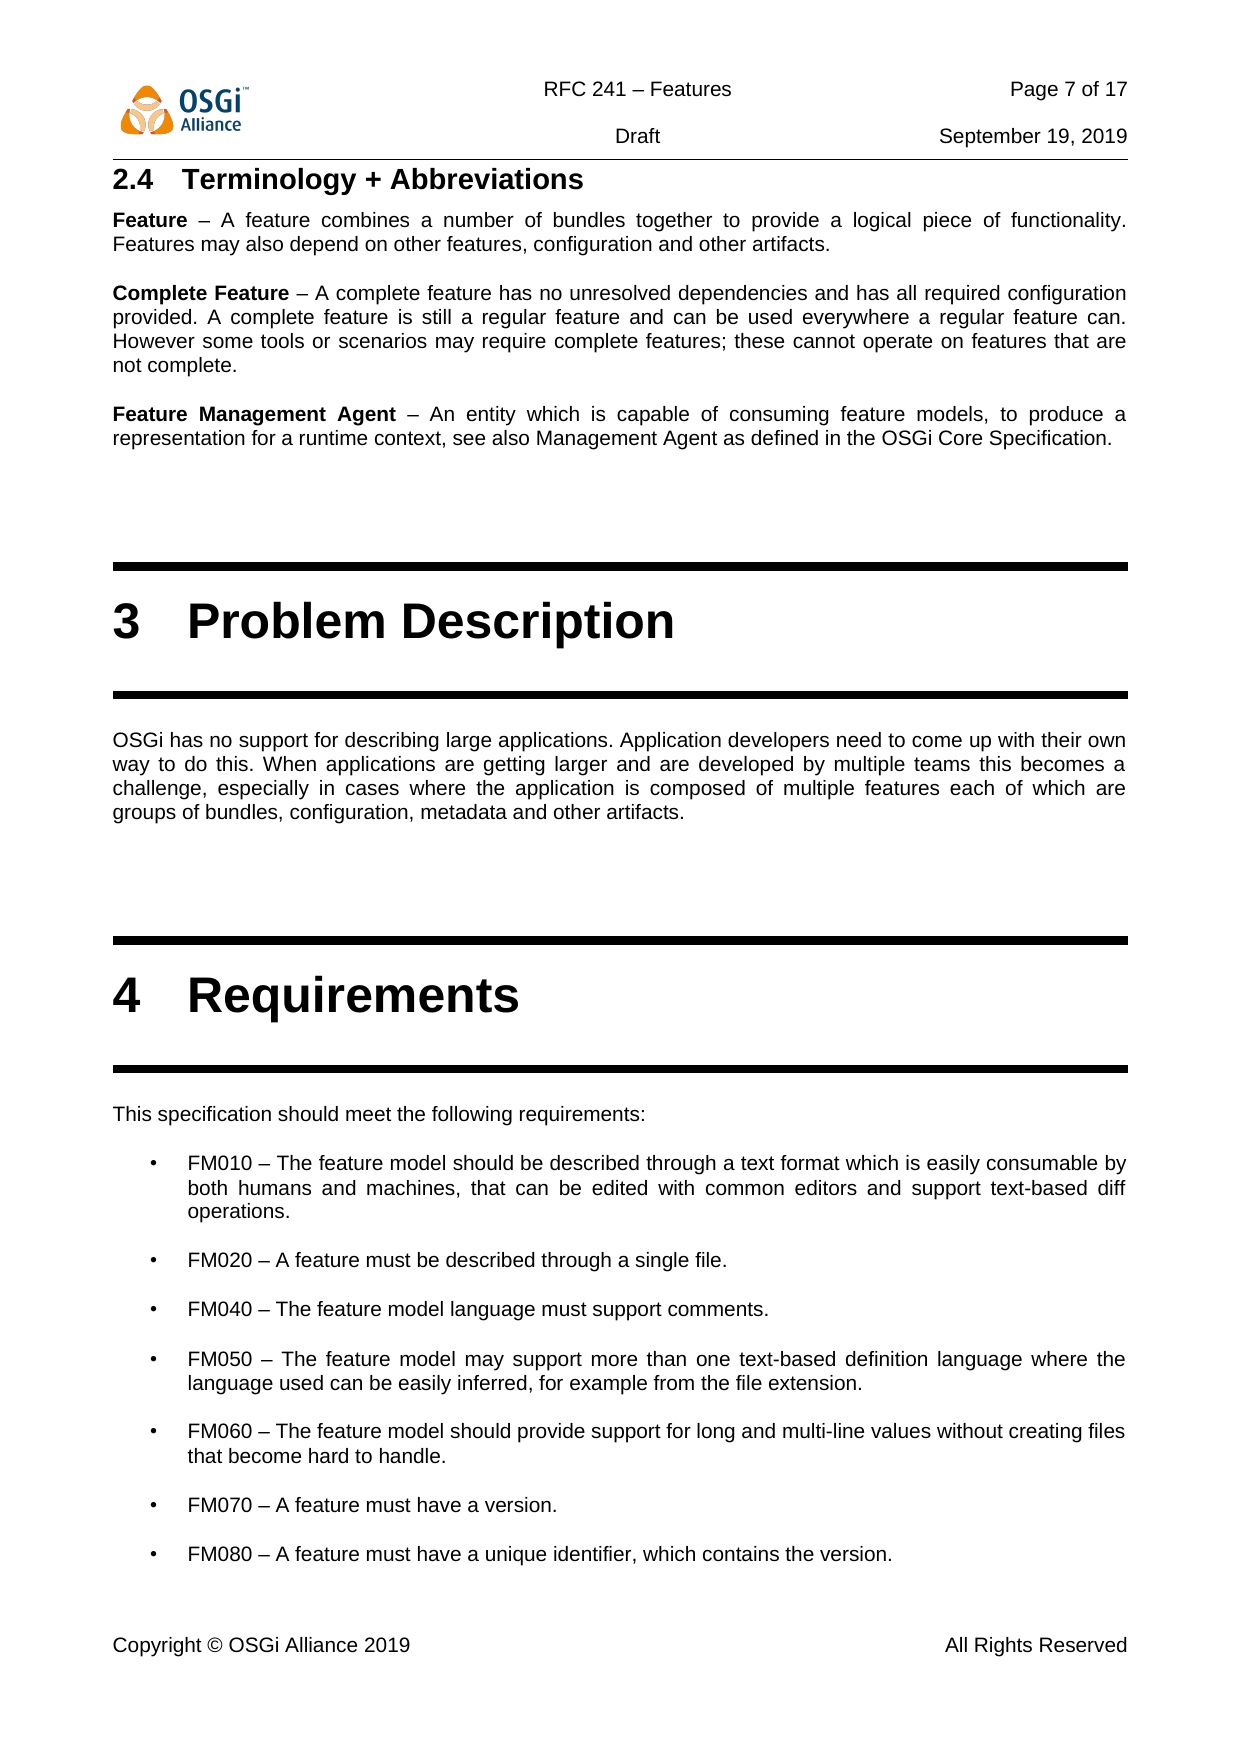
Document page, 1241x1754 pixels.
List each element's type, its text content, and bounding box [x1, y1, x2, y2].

list FM060 – The feature model should provide support for long and multi-line values without creating files that become hard to handle. [150, 1419, 1128, 1467]
list FM020 – A feature must be described through a single file. [150, 1248, 1128, 1272]
list FM040 – The feature model language must support comments. [150, 1297, 1128, 1321]
list FM050 – The feature model may support more than one text-based definition language where the language used can be easily inferred, for example from the file extension. [150, 1346, 1128, 1394]
subtitle Problem Description [112, 563, 1128, 699]
text Feature – A feature combines a number of bundles together to provide a logical piece of functionality. Features may also depend on other features, configuration and other artifacts. [112, 208, 1128, 256]
list FM080 – A feature must have a unique identifier, which contains the version. [150, 1541, 1128, 1566]
subtitle Requirements [112, 937, 1128, 1073]
subtitle Terminology + Abbreviations [112, 160, 1128, 196]
text This specification should meet the following requirements: [112, 1102, 1128, 1126]
text Feature Management Agent – An entity which is capable of consuming feature models, to produce a representation for a runtime context, see also Management Agent as defined in the OSGi Core Specification. [112, 402, 1128, 450]
text OSGi has no support for describing large applications. Application developers need to come up with their own way to do this. When applications are getting larger and are developed by multiple teams this becomes a challenge, especially in cases where the application is composed of multiple features each of which are groups of bundles, configuration, metadata and other artifacts. [112, 728, 1128, 824]
text Complete Feature – A complete feature has no unresolved dependencies and has all required configuration provided. A complete feature is still a regular feature and can be used everywhere a regular feature can. However some tools or scenarios may require complete features; these cannot operate on features that are not complete. [112, 281, 1128, 377]
list FM010 – The feature model should be described through a text format which is easily consumable by both humans and machines, that can be edited with common editors and support text-based diff operations. [150, 1151, 1128, 1223]
picture [113, 78, 257, 142]
list FM070 – A feature must have a version. [150, 1492, 1128, 1516]
